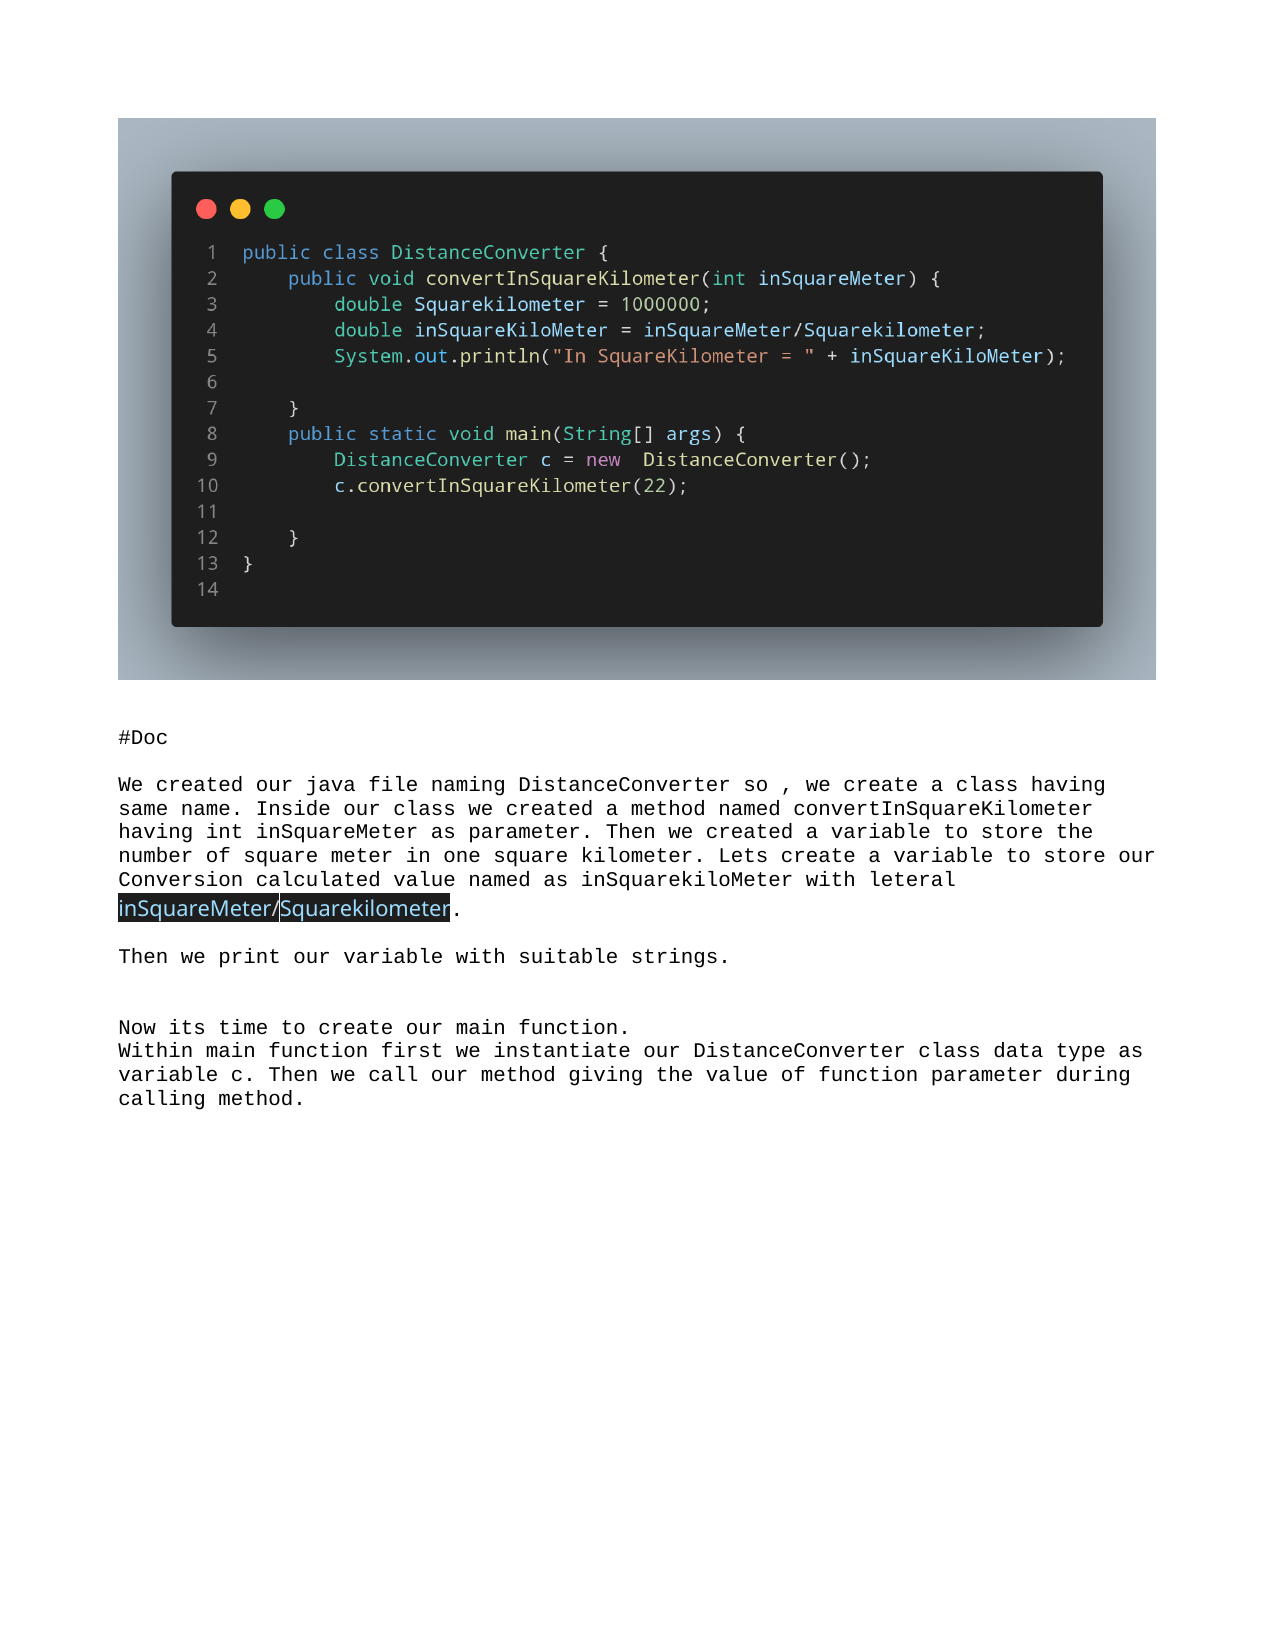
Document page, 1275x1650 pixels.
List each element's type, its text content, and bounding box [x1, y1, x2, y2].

text Now its time to create our main function. [118, 1017, 1157, 1041]
text Then we print our variable with suitable strings. [118, 946, 1157, 969]
text #Doc [118, 727, 1157, 751]
picture [118, 118, 1157, 680]
text Within main function first we instantiate our DistanceConverter class data type as variable c. Then we call our method giving the value of function parameter during calling method. [118, 1041, 1157, 1111]
text We created our java file naming DistanceConverter so , we create a class having same name. Inside our class we created a method named convertInSquareKilometer having int inSquareMeter as parameter. Then we created a variable to store the number of square meter in one square kilometer. Lets create a variable to store our Conversion calculated value named as inSquarekiloMeter with leteral inSquareMeter/Squarekilometer. [118, 774, 1157, 922]
